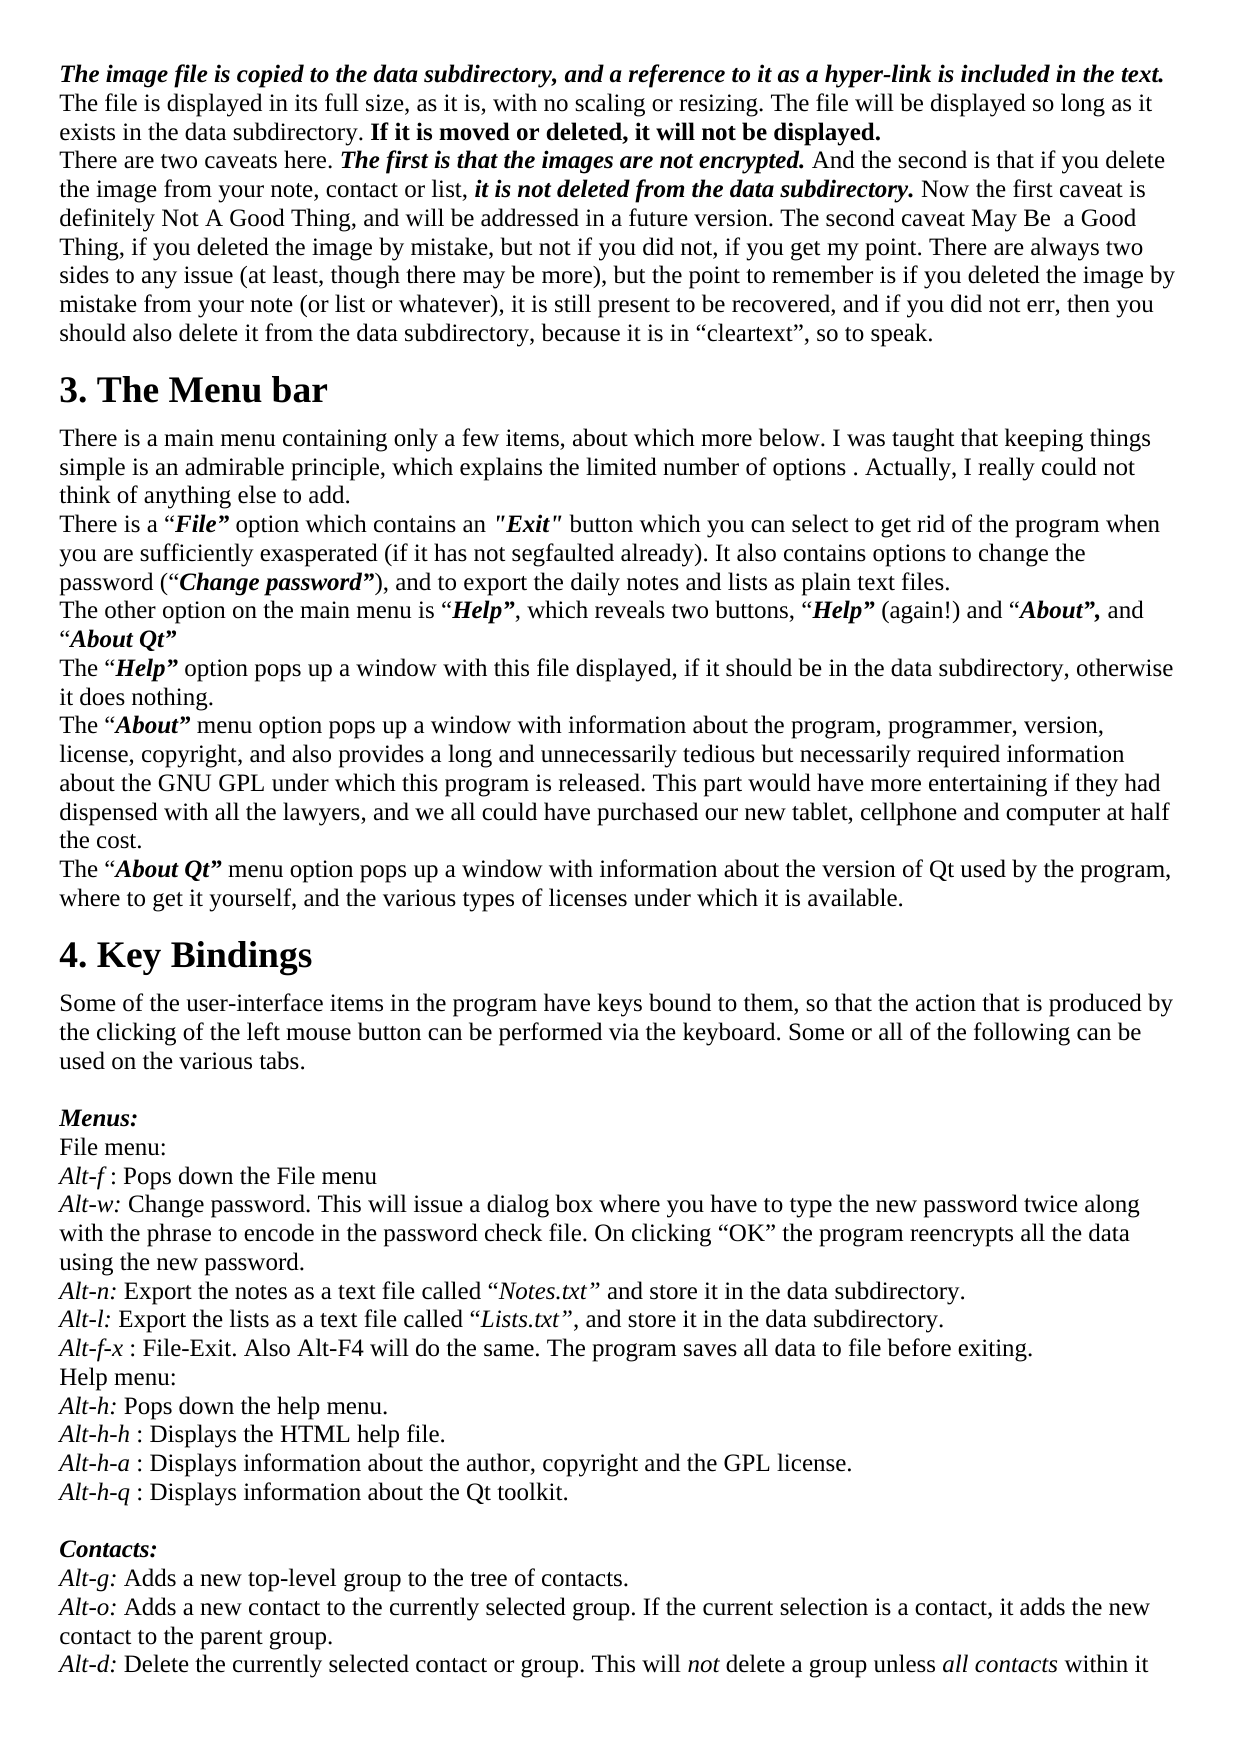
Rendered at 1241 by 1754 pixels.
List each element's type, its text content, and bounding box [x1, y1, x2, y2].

text The “Help” option pops up a window with this file displayed, if it should be in the data subdirectory, otherwise it does nothing. [59, 653, 1181, 711]
text Alt-l: Export the lists as a text file called “Lists.txt”, and store it in the data subdirectory. Alt-f-x : File-Exit. Also Alt-F4 will do the same. The program saves all data to file before exiting. [59, 1304, 1181, 1362]
text There is a “File” option which contains an "Exit" button which you can select to get rid of the program when you are sufficiently exasperated (if it has not segfaulted already). It also contains options to change the password (“Change password”), and to export the daily notes and lists as plain text files. [59, 509, 1181, 596]
text The “About” menu option pops up a window with information about the program, programmer, version, license, copyright, and also provides a long and unnecessarily tedious but necessarily required information about the GNU GPL under which this program is released. This part would have more entertaining if they had dispensed with all the lawyers, and we all could have purchased our new tablet, cellphone and computer at half the cost. [59, 711, 1181, 854]
text There are two caveats here. The first is that the images are not encrypted. And the second is that if you delete the image from your note, contact or list, it is not deleted from the data subdirectory. Now the first caveat is definitely Not A Good Thing, and will be addressed in a future version. The second caveat May Be a Good Thing, if you deleted the image by mistake, but not if you did not, if you get my point. There are always two sides to any issue (at least, though there may be more), but the point to remember is if you deleted the image by mistake from your note (or list or whatever), it is still present to be recovered, and if you did not err, then you should also delete it from the data subdirectory, because it is in “cleartext”, so to speak. [59, 145, 1181, 347]
text The “About Qt” menu option pops up a window with information about the version of Qt used by the program, where to get it yourself, and the various types of licenses under which it is available. [59, 854, 1181, 912]
subtitle 4. Key Bindings [59, 933, 1181, 976]
text The other option on the main menu is “Help”, which reveals two buttons, “Help” (again!) and “About”, and “About Qt” [59, 596, 1181, 653]
text Alt-w: Change password. This will issue a dialog box where you have to type the new password twice along with the phrase to encode in the password check file. On clicking “OK” the program reencrypts all the data using the new password. [59, 1189, 1181, 1276]
text Help menu: [59, 1362, 1181, 1391]
text There is a main menu containing only a few items, about which more below. I was taught that keeping things simple is an admirable principle, which explains the limited number of options . Actually, I really could not think of anything else to add. [59, 423, 1181, 509]
subtitle 3. The Menu bar [59, 367, 1181, 411]
text The file is displayed in its full size, as it is, with no scaling or resizing. The file will be displayed so long as it exists in the data subdirectory. If it is moved or deleted, it will not be displayed. [59, 88, 1181, 145]
text Menus: [59, 1103, 1181, 1132]
text File menu: Alt-f : Pops down the File menu [59, 1132, 1181, 1189]
text Some of the user-interface items in the program have keys bound to them, so that the action that is produced by the clicking of the left mouse button can be performed via the keyboard. Some or all of the following can be used on the various tabs. [59, 988, 1181, 1074]
text The image file is copied to the data subdirectory, and a reference to it as a hyper-link is included in the text. [59, 59, 1181, 88]
text Alt-h: Pops down the help menu. Alt-h-h : Displays the HTML help file. Alt-h-a : Displays information about the author, copyright and the GPL license. Alt-h-q : Displays information about the Qt toolkit. [59, 1391, 1181, 1506]
text Contacts: Alt-g: Adds a new top-level group to the tree of contacts. Alt-o: Adds a new contact to the currently selected group. If the current selection is a contact, it adds the new contact to the parent group. Alt-d: Delete the currently selected contact or group. This will not delete a group unless all contacts within it [59, 1534, 1181, 1678]
text Alt-n: Export the notes as a text file called “Notes.txt” and store it in the data subdirectory. [59, 1276, 1181, 1304]
